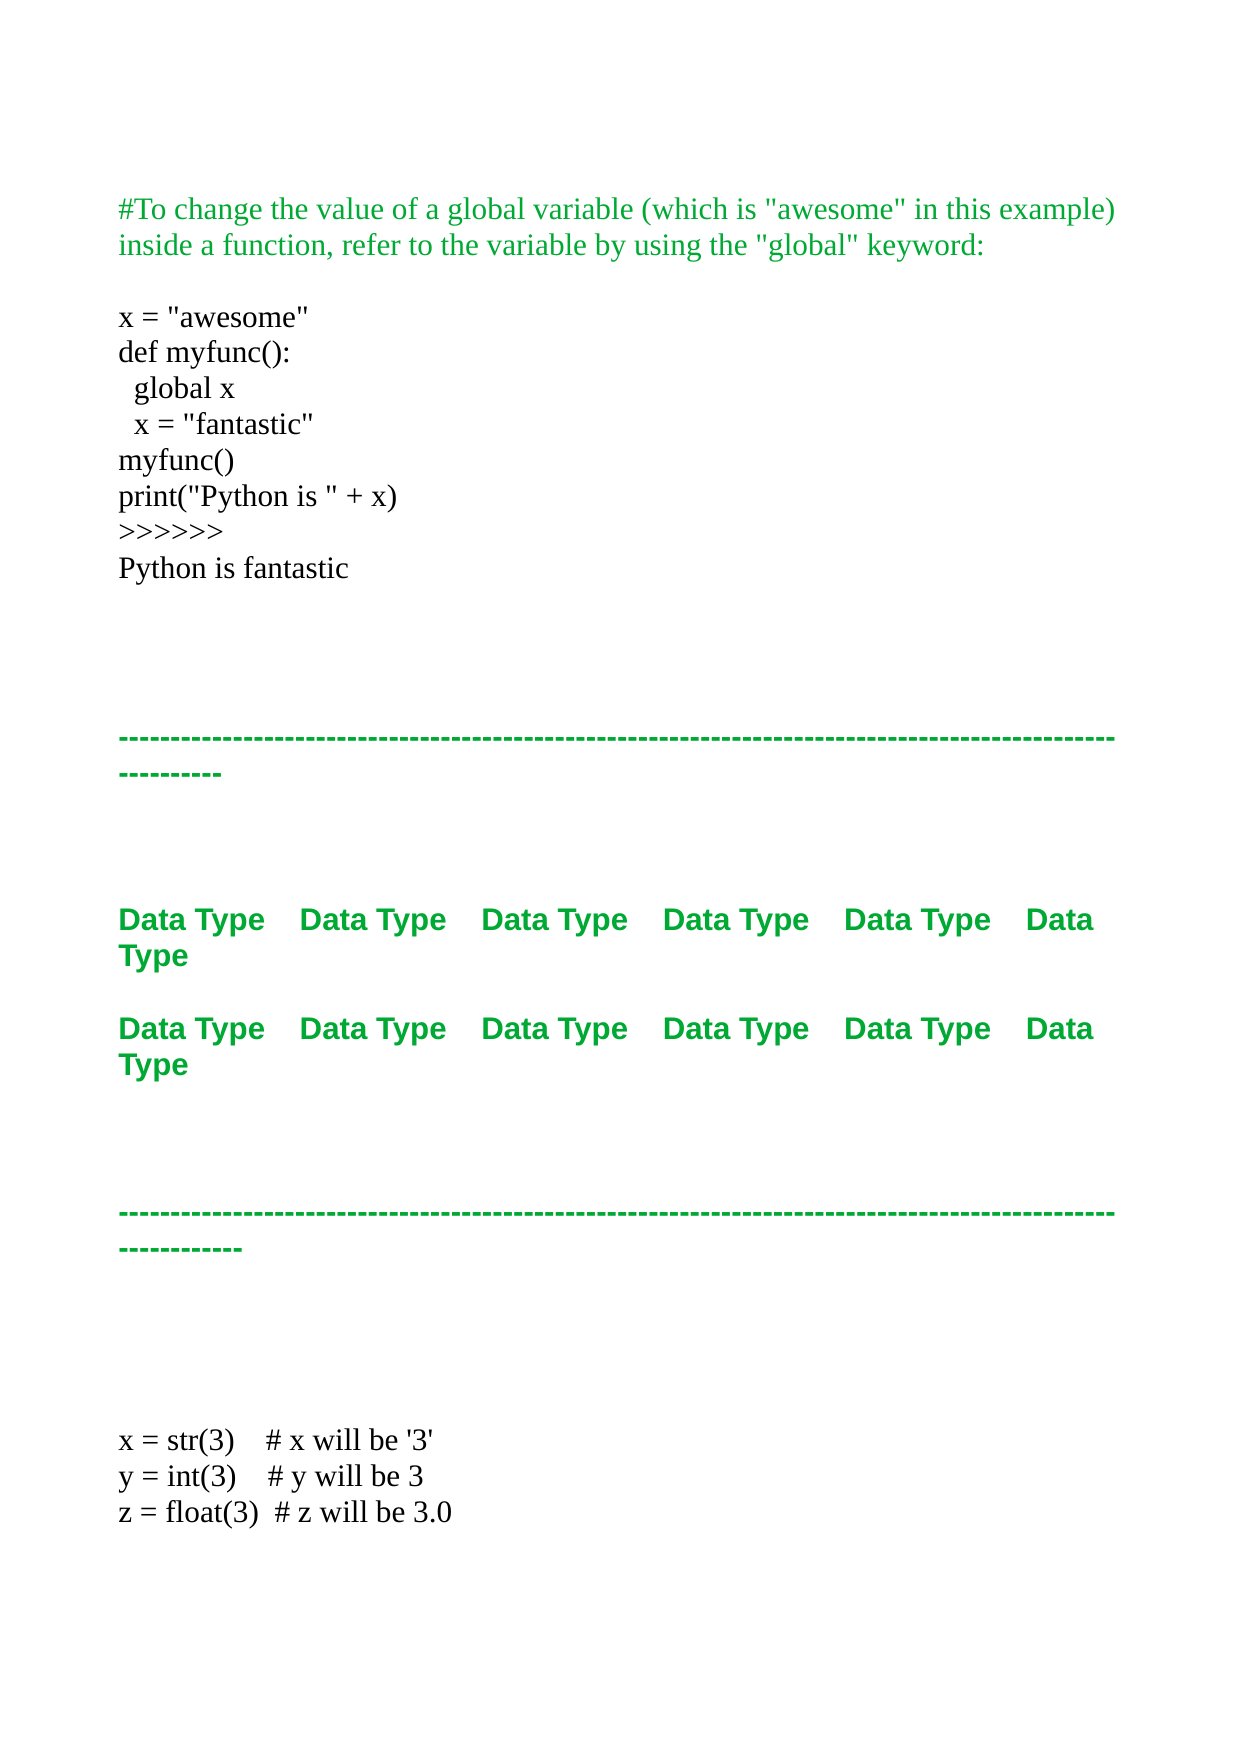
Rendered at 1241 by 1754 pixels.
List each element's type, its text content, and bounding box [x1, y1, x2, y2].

text x = "fantastic" [118, 406, 1122, 442]
text x = str(3) # x will be '3' [118, 1421, 1122, 1457]
text myfunc() [118, 442, 1122, 477]
text >>>>>> [118, 513, 1122, 549]
subtitle Data Type Data Type Data Type Data Type Data Type Data Type [118, 1010, 1122, 1082]
text y = int(3) # y will be 3 [118, 1457, 1122, 1493]
subtitle ---------------------------------------------------------------------------------------------------------- [118, 718, 1122, 790]
text global x [118, 370, 1122, 406]
text def myfunc(): [118, 334, 1122, 370]
text z = float(3) # z will be 3.0 [118, 1493, 1122, 1529]
subtitle ------------------------------------------------------------------------------------------------------------ [118, 1193, 1122, 1265]
text Python is fantastic [118, 549, 1122, 585]
text print("Python is " + x) [118, 477, 1122, 513]
text x = "awesome" [118, 298, 1122, 334]
text #To change the value of a global variable (which is "awesome" in this example) inside a function, refer to the variable by using the "global" keyword: [118, 190, 1122, 262]
subtitle Data Type Data Type Data Type Data Type Data Type Data Type [118, 901, 1122, 973]
